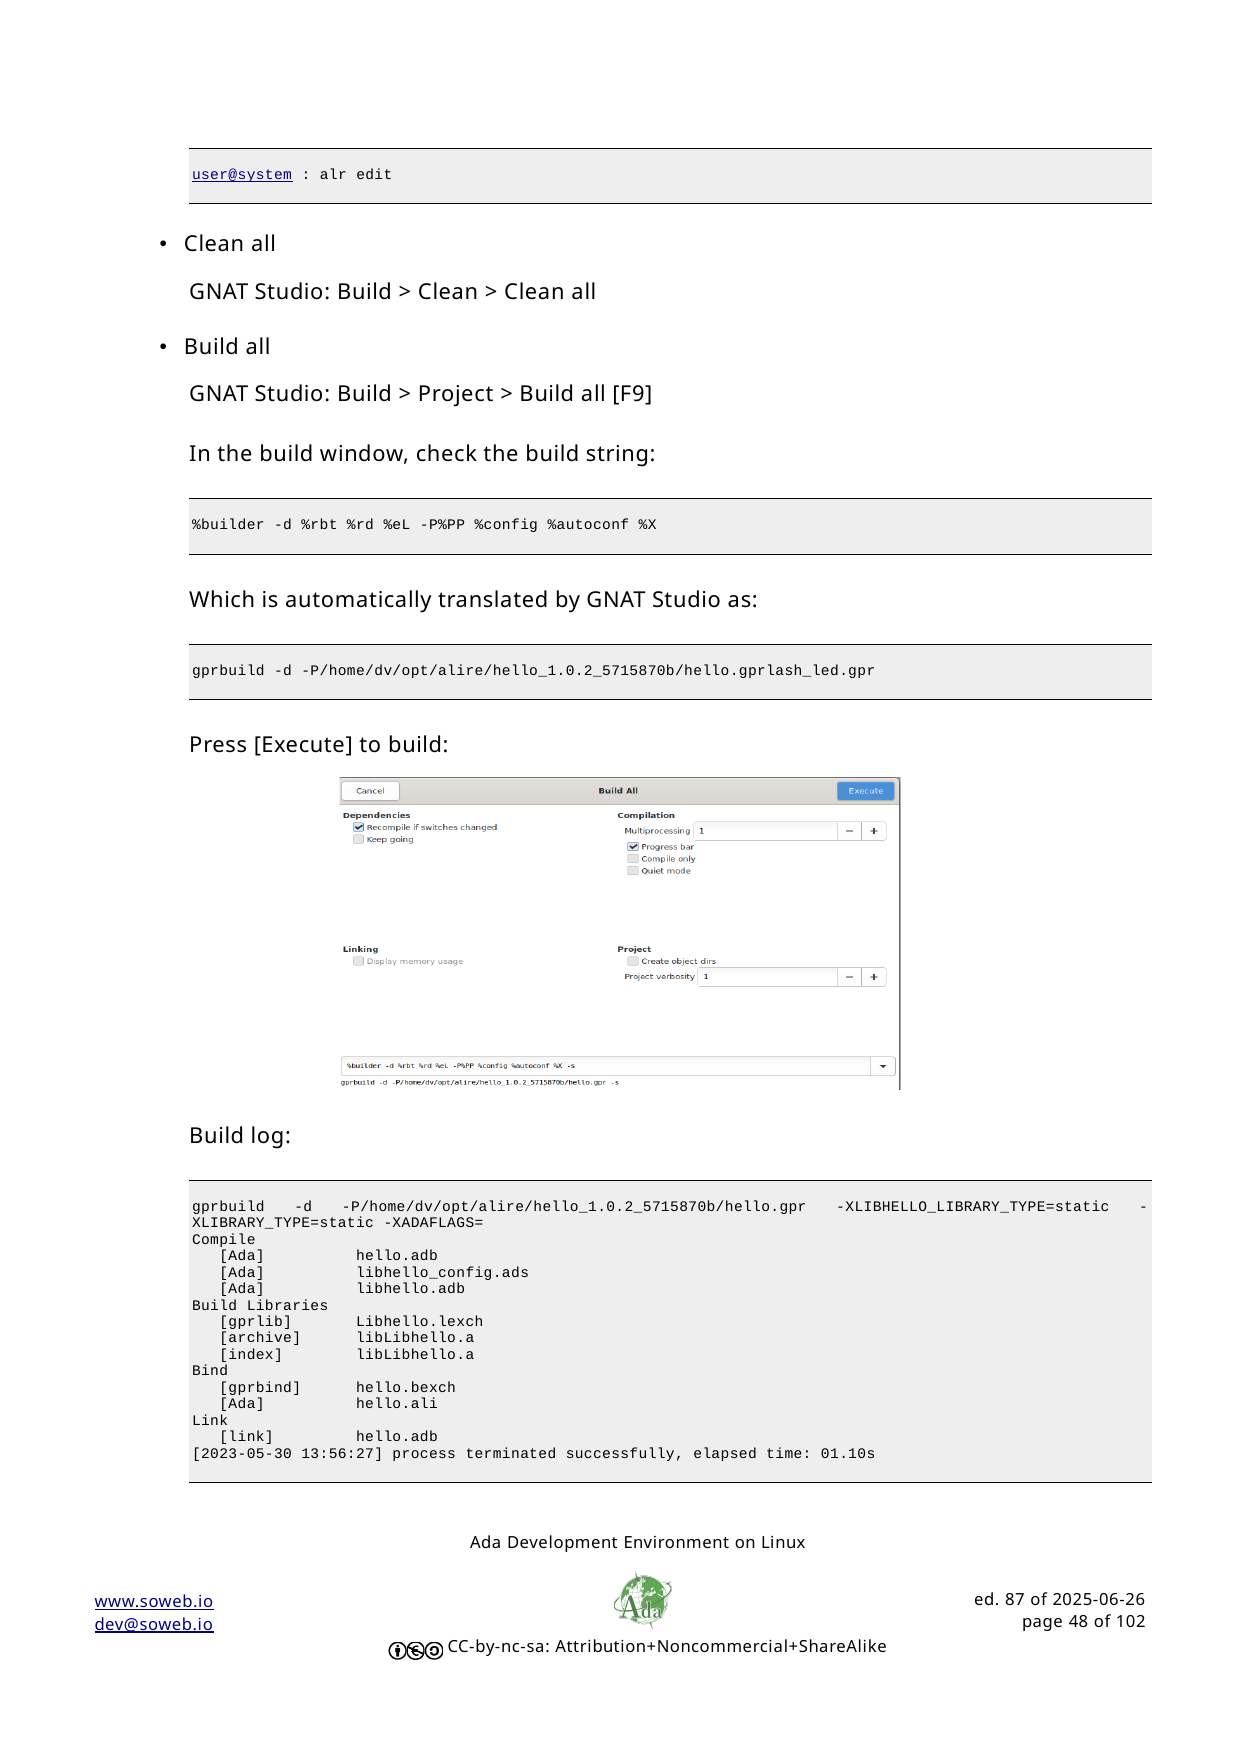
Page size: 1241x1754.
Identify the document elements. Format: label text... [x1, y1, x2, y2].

list %builder -d %rbt %rd %eL -P%PP %config %autoconf %X [189, 499, 1152, 554]
list [2023-05-30 13:56:27] process terminated successfully, elapsed time: 01.10s [189, 1443, 1152, 1482]
list gprbuild -d -P/home/dv/opt/alire/hello_1.0.2_5715870b/hello.gpr -XLIBHELLO_LIBRARY_TYPE=static -XLIBRARY_TYPE=static -XADAFLAGS= [189, 1181, 1152, 1229]
text Build log: [189, 1120, 1152, 1150]
list [gprbind] hello.bexch [189, 1377, 1152, 1394]
list [Ada] libhello.adb [189, 1278, 1152, 1295]
list gprbuild -d -P/home/dv/opt/alire/hello_1.0.2_5715870b/hello.gprlash_led.gpr [189, 645, 1152, 699]
list user@system : alr edit [189, 149, 1152, 203]
list Build Libraries [189, 1295, 1152, 1311]
text Press [Execute] to build: [189, 729, 1152, 759]
subtitle Clean all [159, 227, 1152, 258]
picture [339, 777, 901, 1090]
list [Ada] libhello_config.ads [189, 1262, 1152, 1278]
list [link] hello.adb [189, 1427, 1152, 1443]
picture [388, 1642, 443, 1660]
text Which is automatically translated by GNAT Studio as: [189, 584, 1152, 614]
list [gprlib] Libhello.lexch [189, 1311, 1152, 1328]
list Compile [189, 1229, 1152, 1246]
list [Ada] hello.ali [189, 1394, 1152, 1410]
picture [613, 1571, 672, 1630]
text GNAT Studio: Build > Clean > Clean all [189, 276, 1152, 306]
list Link [189, 1410, 1152, 1427]
subtitle Build all [159, 329, 1152, 361]
list Bind [189, 1361, 1152, 1377]
list [Ada] hello.adb [189, 1246, 1152, 1262]
list [index] libLibhello.a [189, 1344, 1152, 1361]
text GNAT Studio: Build > Project > Build all [F9] In the build window, check the build string: [189, 378, 1152, 468]
list [archive] libLibhello.a [189, 1328, 1152, 1344]
